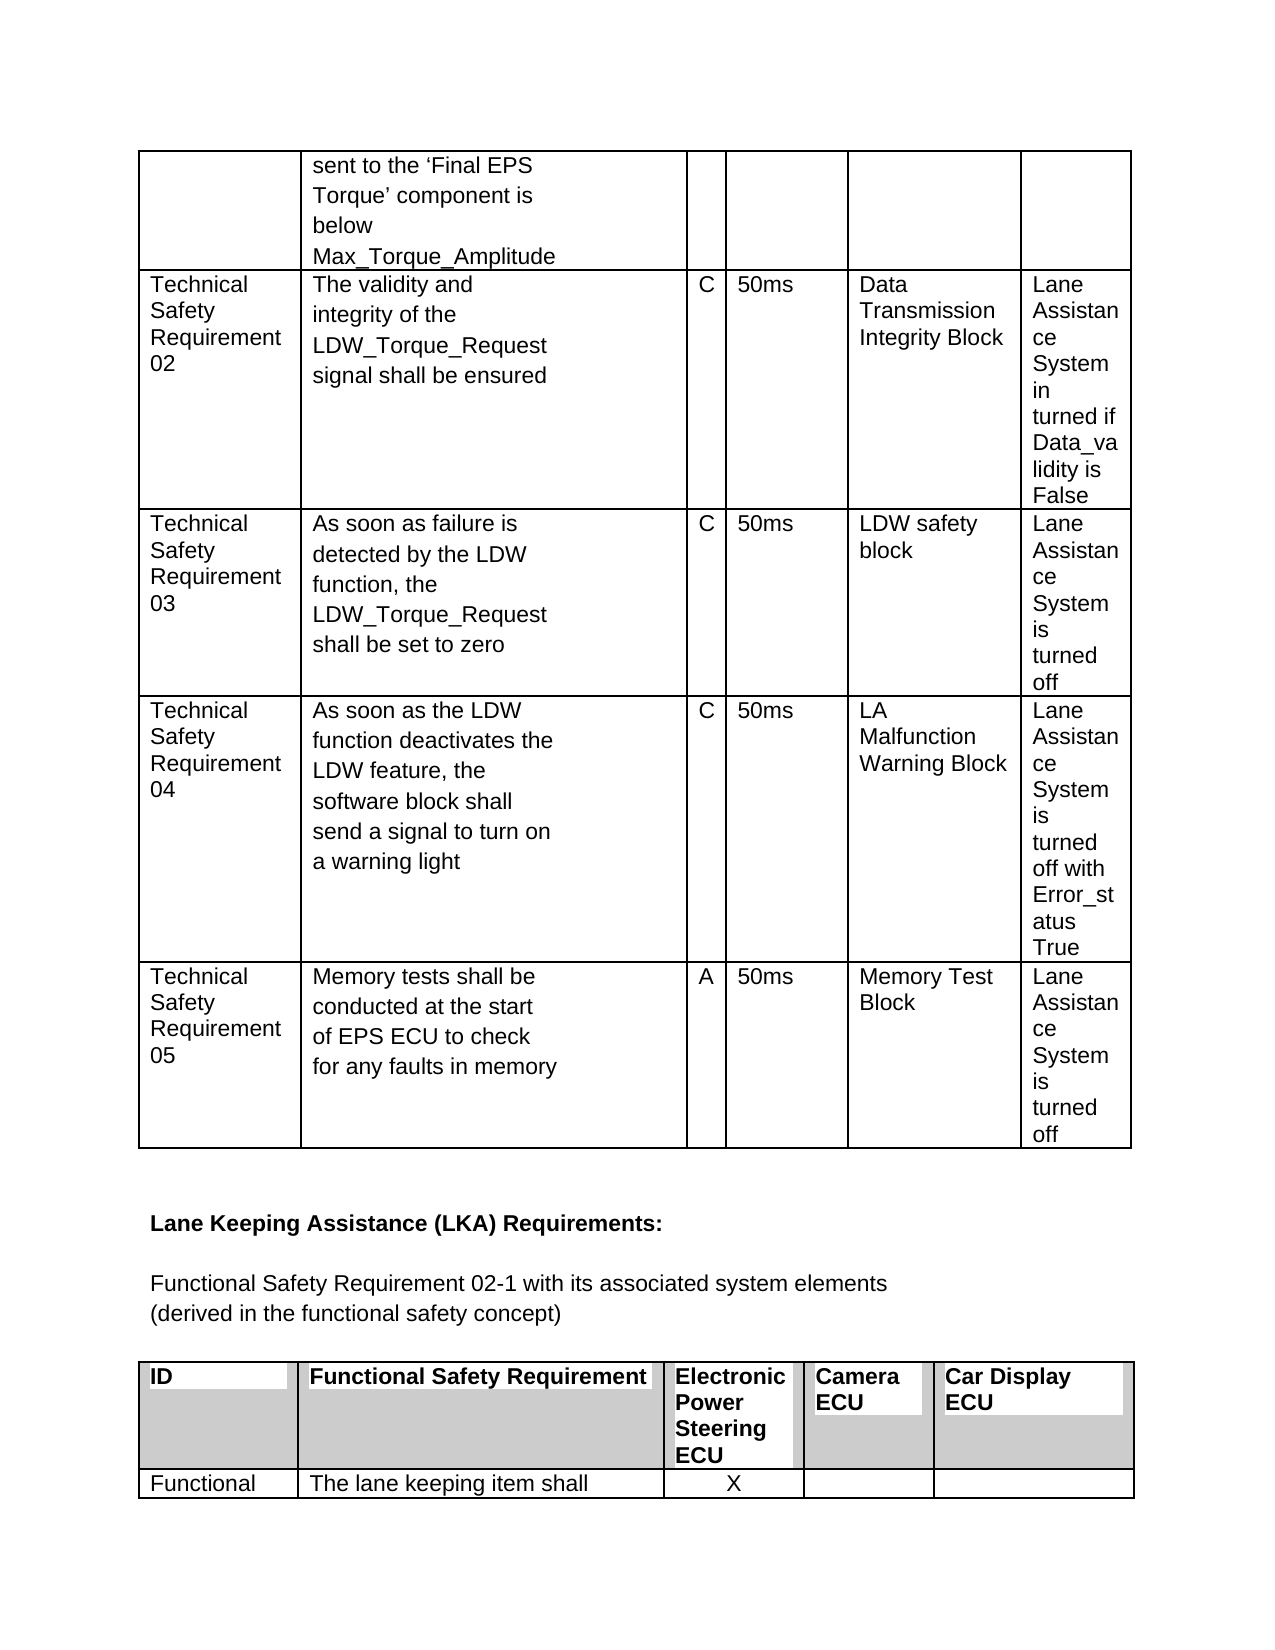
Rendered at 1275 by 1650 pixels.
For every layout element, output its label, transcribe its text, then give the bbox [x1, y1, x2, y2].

table_cell Lane Assistance System is turned off [1022, 963, 1033, 1147]
table_cell [140, 152, 300, 269]
table_cell Lane Assistance System is turned off [1022, 510, 1033, 695]
text (derived in the functional safety concept) [150, 1300, 1125, 1327]
table_header Car Display ECU [935, 1363, 1133, 1468]
table_cell Lane Assistance System is turned off with Error_status True [1120, 697, 1130, 961]
table_cell [727, 152, 847, 269]
text Functional Safety Requirement 02-1 with its associated system elements [150, 1270, 1125, 1296]
table_cell Technical Safety Requirement 02 [140, 271, 300, 508]
text Lane Keeping Assistance (LKA) Requirements: [150, 1209, 1125, 1236]
table_cell X [793, 1470, 803, 1497]
table_cell [688, 152, 725, 269]
table_header Functional Safety Requirement [299, 1363, 663, 1468]
table_header Camera ECU [805, 1363, 933, 1468]
table_cell Lane Assistance System in turned if Data_validity is False [1022, 271, 1033, 508]
table_cell [922, 1470, 933, 1497]
table_cell Lane Assistance System is turned off [1120, 963, 1130, 1147]
table_cell Lane Assistance System is turned off [1120, 510, 1130, 695]
table_cell 50ms [727, 963, 847, 1147]
table_cell [849, 152, 1020, 269]
table_cell X [665, 1470, 675, 1497]
table_cell The validity and integrity of the LDW_Torque_Request signal shall be ensured [302, 271, 686, 508]
table_cell Data Transmission Integrity Block [849, 271, 1020, 508]
table_cell Technical Safety Requirement 05 [140, 963, 300, 1147]
table_cell [805, 1470, 815, 1497]
table_header Electronic Power Steering ECU [665, 1363, 675, 1468]
table_cell 50ms [727, 271, 847, 508]
table_cell A [688, 963, 725, 1147]
table_cell LA Malfunction Warning Block [849, 697, 1020, 961]
table_cell Technical Safety Requirement 03 [140, 510, 300, 695]
table_cell C [688, 697, 725, 961]
table_cell 50ms [727, 510, 847, 695]
table_cell C [688, 271, 725, 508]
table_cell Lane Assistance System is turned off with Error_status True [1022, 697, 1033, 961]
table_cell Lane Assistance System in turned if Data_validity is False [1120, 271, 1130, 508]
table_cell [1123, 1470, 1133, 1497]
table_cell [935, 1470, 945, 1497]
table_cell Memory tests shall be conducted at the start of EPS ECU to check for any faults in memory [302, 963, 686, 1147]
table_cell As soon as the LDW function deactivates the LDW feature, the software block shall send a signal to turn on a warning light [302, 697, 686, 961]
table_cell 50ms [727, 697, 847, 961]
table_cell Technical Safety Requirement 04 [140, 697, 300, 961]
table_header Electronic Power Steering ECU [793, 1363, 803, 1468]
table_header ID [140, 1363, 297, 1468]
table_cell Memory Test Block [849, 963, 1020, 1147]
table_cell As soon as failure is detected by the LDW function, the LDW_Torque_Request shall be set to zero [302, 510, 686, 695]
table_cell LDW safety block [849, 510, 1020, 695]
table_cell [1022, 152, 1130, 269]
table_cell C [688, 510, 725, 695]
